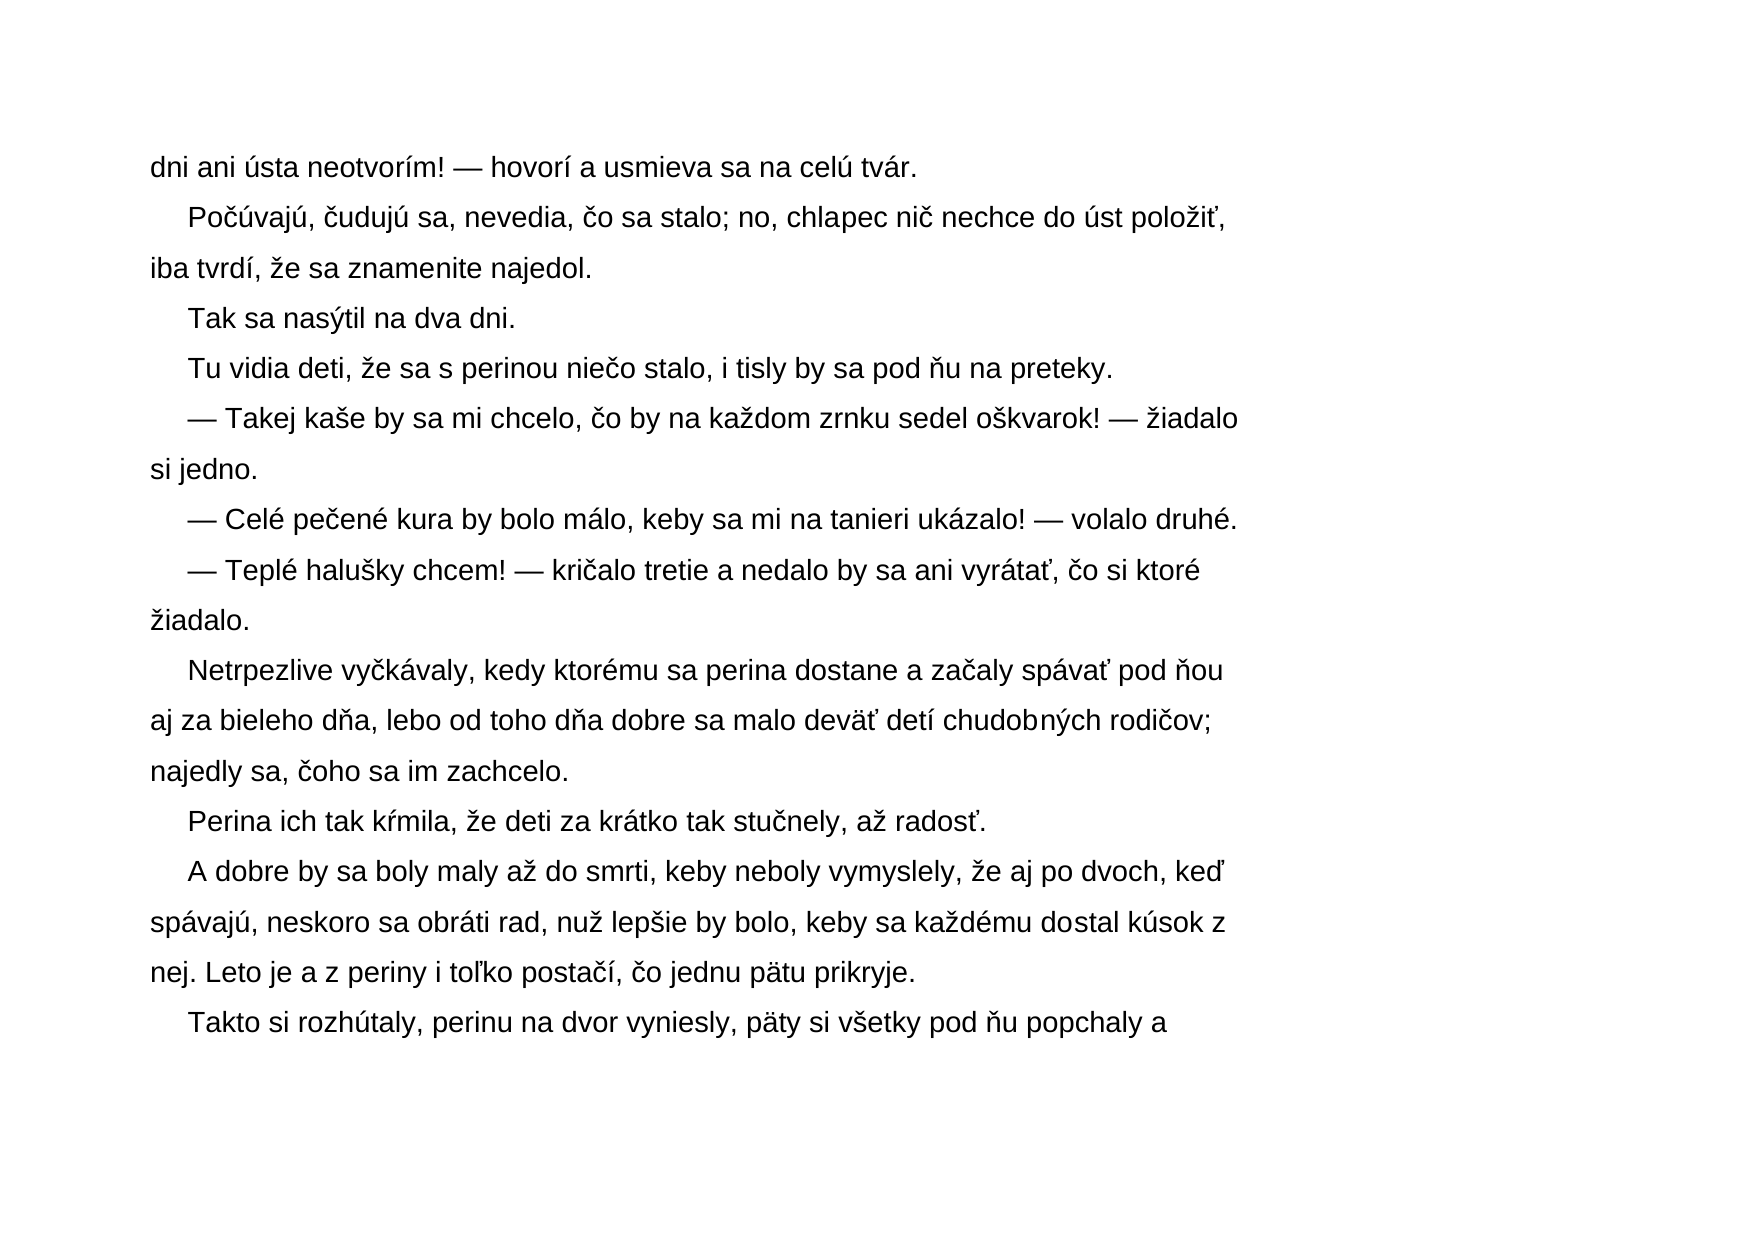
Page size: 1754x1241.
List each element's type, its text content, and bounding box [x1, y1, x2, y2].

text dni ani ústa neotvo­rím! — hovorí a usmieva sa na celú tvár. [150, 150, 1243, 183]
text A dobre by sa boly maly až do smrti, keby neboly vymyslely, že aj po dvoch, keď spávajú, neskoro sa obráti rad, nuž lepšie by bolo, keby sa každému do­stal kúsok z nej. Leto je a z periny i toľko postačí, čo jednu pätu prikryje. [150, 854, 1243, 988]
text Netrpezlive vyčkávaly, kedy ktorému sa perina dostane a začaly spávať pod ňou aj za bieleho dňa, lebo od toho dňa dobre sa malo deväť detí chudob­ných rodičov; najedly sa, čoho sa im zachcelo. [150, 653, 1243, 787]
text Perina ich tak kŕmila, že deti za krátko tak stučnely, až radosť. [150, 804, 1243, 838]
text — Teplé halušky chcem! — kričalo tretie a nedalo by sa ani vyrátať, čo si ktoré žiadalo. [150, 552, 1243, 636]
text — Celé pečené kura by bolo málo, keby sa mi na tanieri ukázalo! — volalo druhé. [150, 502, 1243, 536]
text — Takej kaše by sa mi chcelo, čo by na každom zrnku sedel oškvarok! — žiadalo si jedno. [150, 402, 1243, 485]
text Počúvajú, čudujú sa, nevedia, čo sa stalo; no, chla­pec nič nechce do úst položiť, iba tvrdí, že sa zname­nite najedol. [150, 200, 1243, 284]
text Tak sa nasýtil na dva dni. [150, 301, 1243, 334]
text Tu vidia deti, že sa s perinou niečo stalo, i tisly by sa pod ňu na preteky. [150, 351, 1243, 385]
text Takto si rozhútaly, perinu na dvor vyniesly, päty si všetky pod ňu popchaly a [150, 1005, 1243, 1039]
